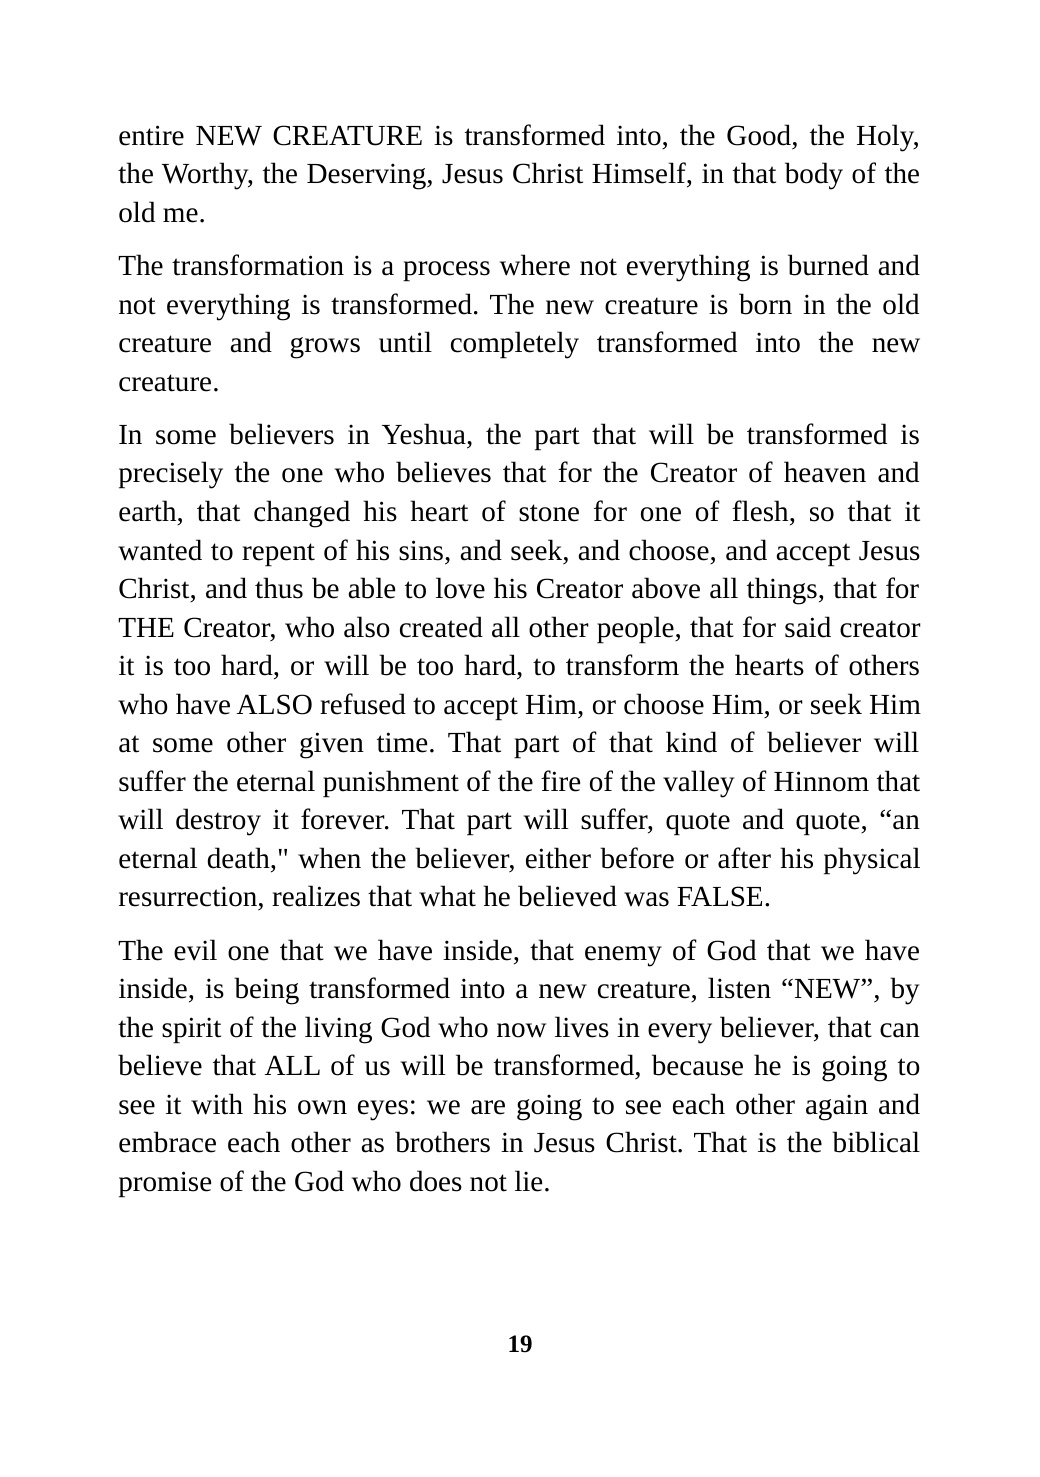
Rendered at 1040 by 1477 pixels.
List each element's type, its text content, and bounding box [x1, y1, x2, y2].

text In some believers in Yeshua, the part that will be transformed is precisely the one who believes that for the Creator of heaven and earth, that changed his heart of stone for one of flesh, so that it wanted to repent of his sins, and seek, and choose, and accept Jesus Christ, and thus be able to love his Creator above all things, that for THE Creator, who also created all other people, that for said creator it is too hard, or will be too hard, to transform the hearts of others who have ALSO refused to accept Him, or choose Him, or seek Him at some other given time. That part of that kind of believer will suffer the eternal punishment of the fire of the valley of Hinnom that will destroy it forever. That part will suffer, quote and quote, “an eternal death," when the believer, either before or after his physical resurrection, realizes that what he believed was FALSE. [118, 417, 921, 913]
text entire NEW CREATURE is transformed into, the Good, the Holy, the Worthy, the Deserving, Jesus Christ Himself, in that body of the old me. [118, 118, 921, 229]
text The evil one that we have inside, that enemy of God that we have inside, is being transformed into a new creature, listen “NEW”, by the spirit of the living God who now lives in every believer, that can believe that ALL of us will be transformed, because he is going to see it with his own eyes: we are going to see each other again and embrace each other as brothers in Jesus Christ. That is the biblical promise of the God who does not lie. [118, 933, 921, 1197]
text The transformation is a process where not everything is burned and not everything is transformed. The new creature is born in the old creature and grows until completely transformed into the new creature. [118, 248, 921, 397]
